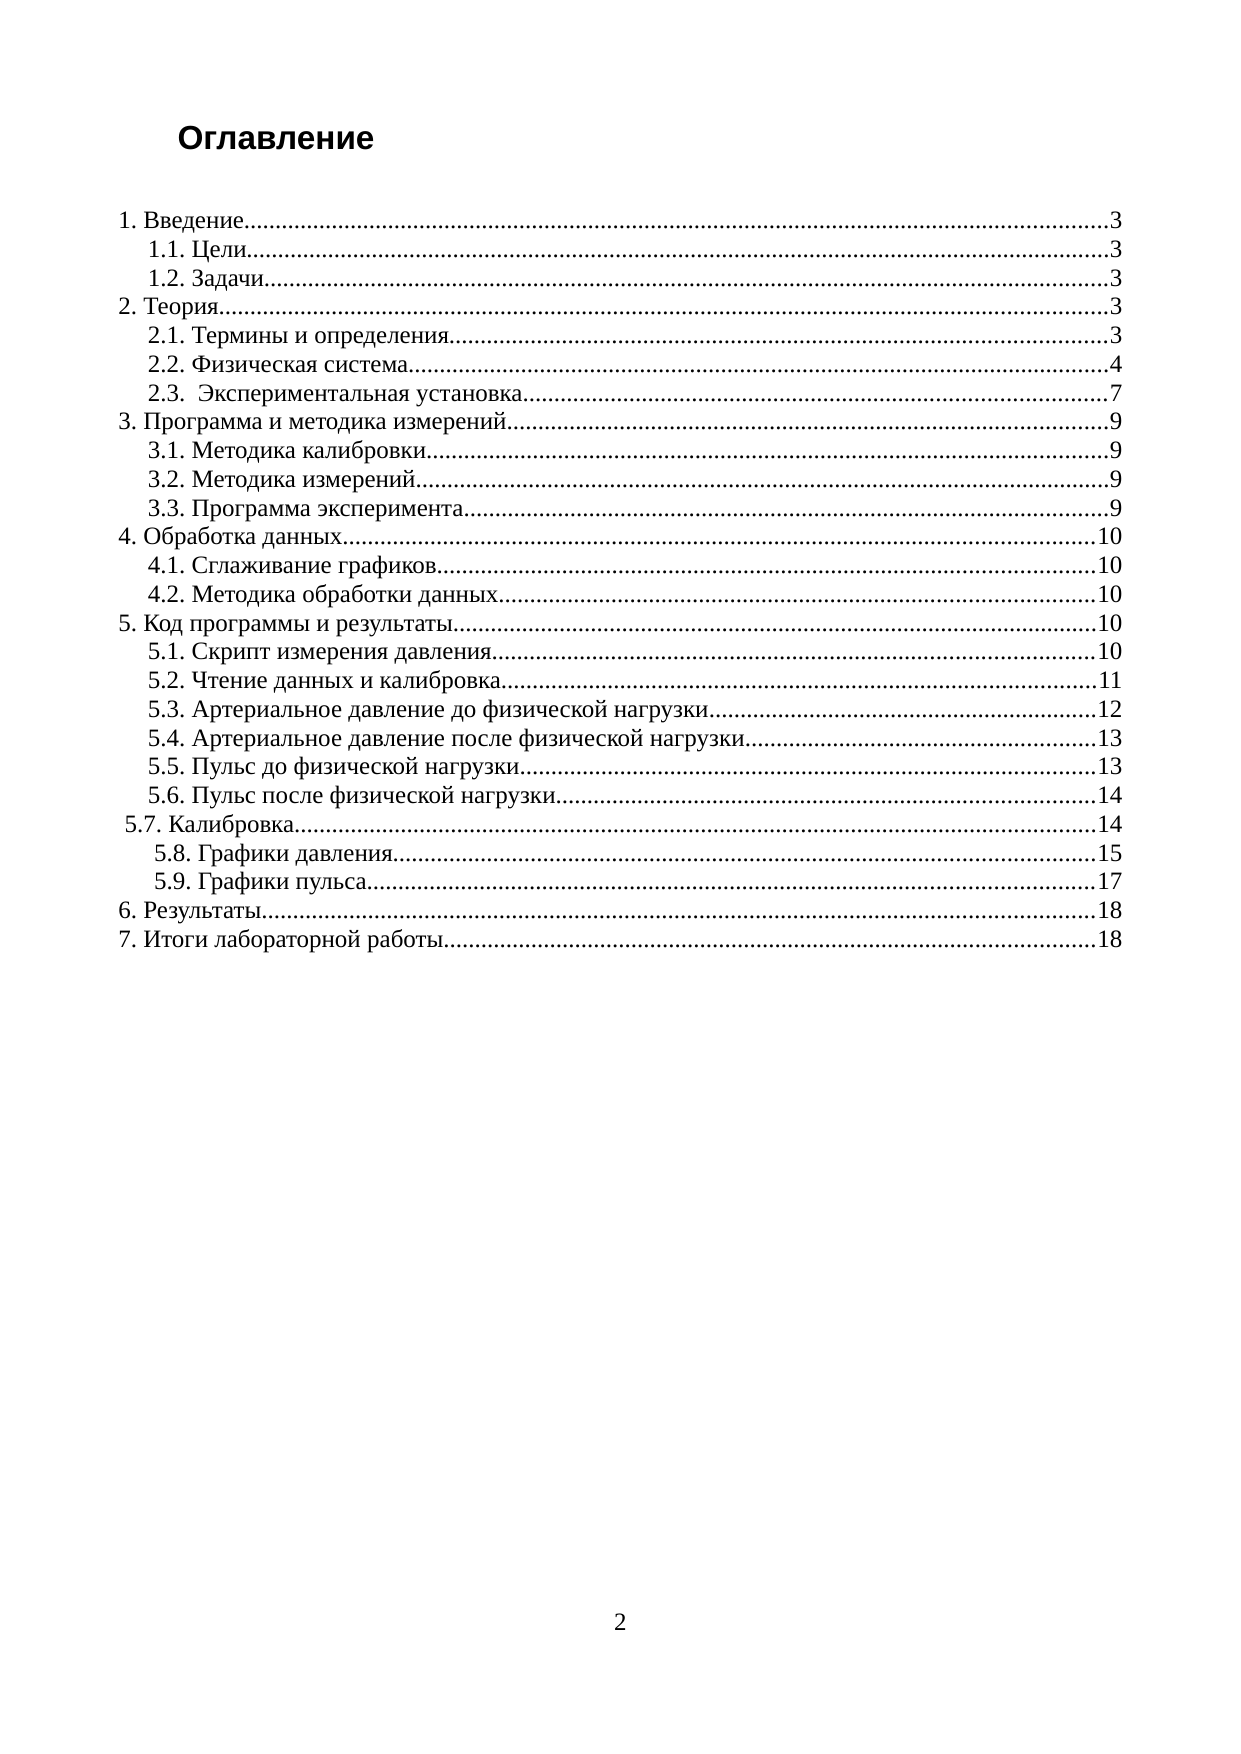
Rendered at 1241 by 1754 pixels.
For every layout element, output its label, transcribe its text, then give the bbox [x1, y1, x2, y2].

subtitle Оглавление [118, 118, 1122, 157]
text 5.5. Пульс до физической нагрузки 13 [148, 751, 1122, 780]
text 5.1. Скрипт измерения давления 10 [148, 636, 1122, 665]
text 3.3. Программа эксперимента 9 [148, 493, 1122, 521]
text 5.3. Артериальное давление до физической нагрузки 12 [148, 694, 1122, 723]
text 7. Итоги лабораторной работы 18 [118, 924, 1122, 953]
text 5.9. Графики пульса 17 [148, 866, 1122, 895]
text 2.2. Физическая система 4 [148, 349, 1122, 378]
text 3.1. Методика калибровки 9 [148, 435, 1122, 464]
text 3. Программа и методика измерений 9 [118, 406, 1122, 435]
text 1.2. Задачи 3 [148, 263, 1122, 291]
text 2.3. Экспериментальная установка 7 [148, 378, 1122, 406]
text 6. Результаты 18 [118, 895, 1122, 924]
text 1.1. Цели 3 [148, 234, 1122, 263]
text 5.4. Артериальное давление после физической нагрузки 13 [148, 723, 1122, 751]
text 4.1. Сглаживание графиков 10 [148, 550, 1122, 579]
text 2.1. Термины и определения 3 [148, 320, 1122, 349]
text 2. Теория 3 [118, 291, 1122, 320]
text 5.2. Чтение данных и калибровка 11 [148, 665, 1122, 694]
text 5.8. Графики давления 15 [148, 838, 1122, 866]
text 5.7. Калибровка 14 [118, 809, 1122, 838]
text 5. Код программы и результаты 10 [118, 608, 1122, 636]
text 1. Введение 3 [118, 205, 1122, 234]
text 5.6. Пульс после физической нагрузки 14 [148, 780, 1122, 809]
text 3.2. Методика измерений 9 [148, 464, 1122, 493]
text 4. Обработка данных 10 [118, 521, 1122, 550]
text 4.2. Методика обработки данных 10 [148, 579, 1122, 608]
